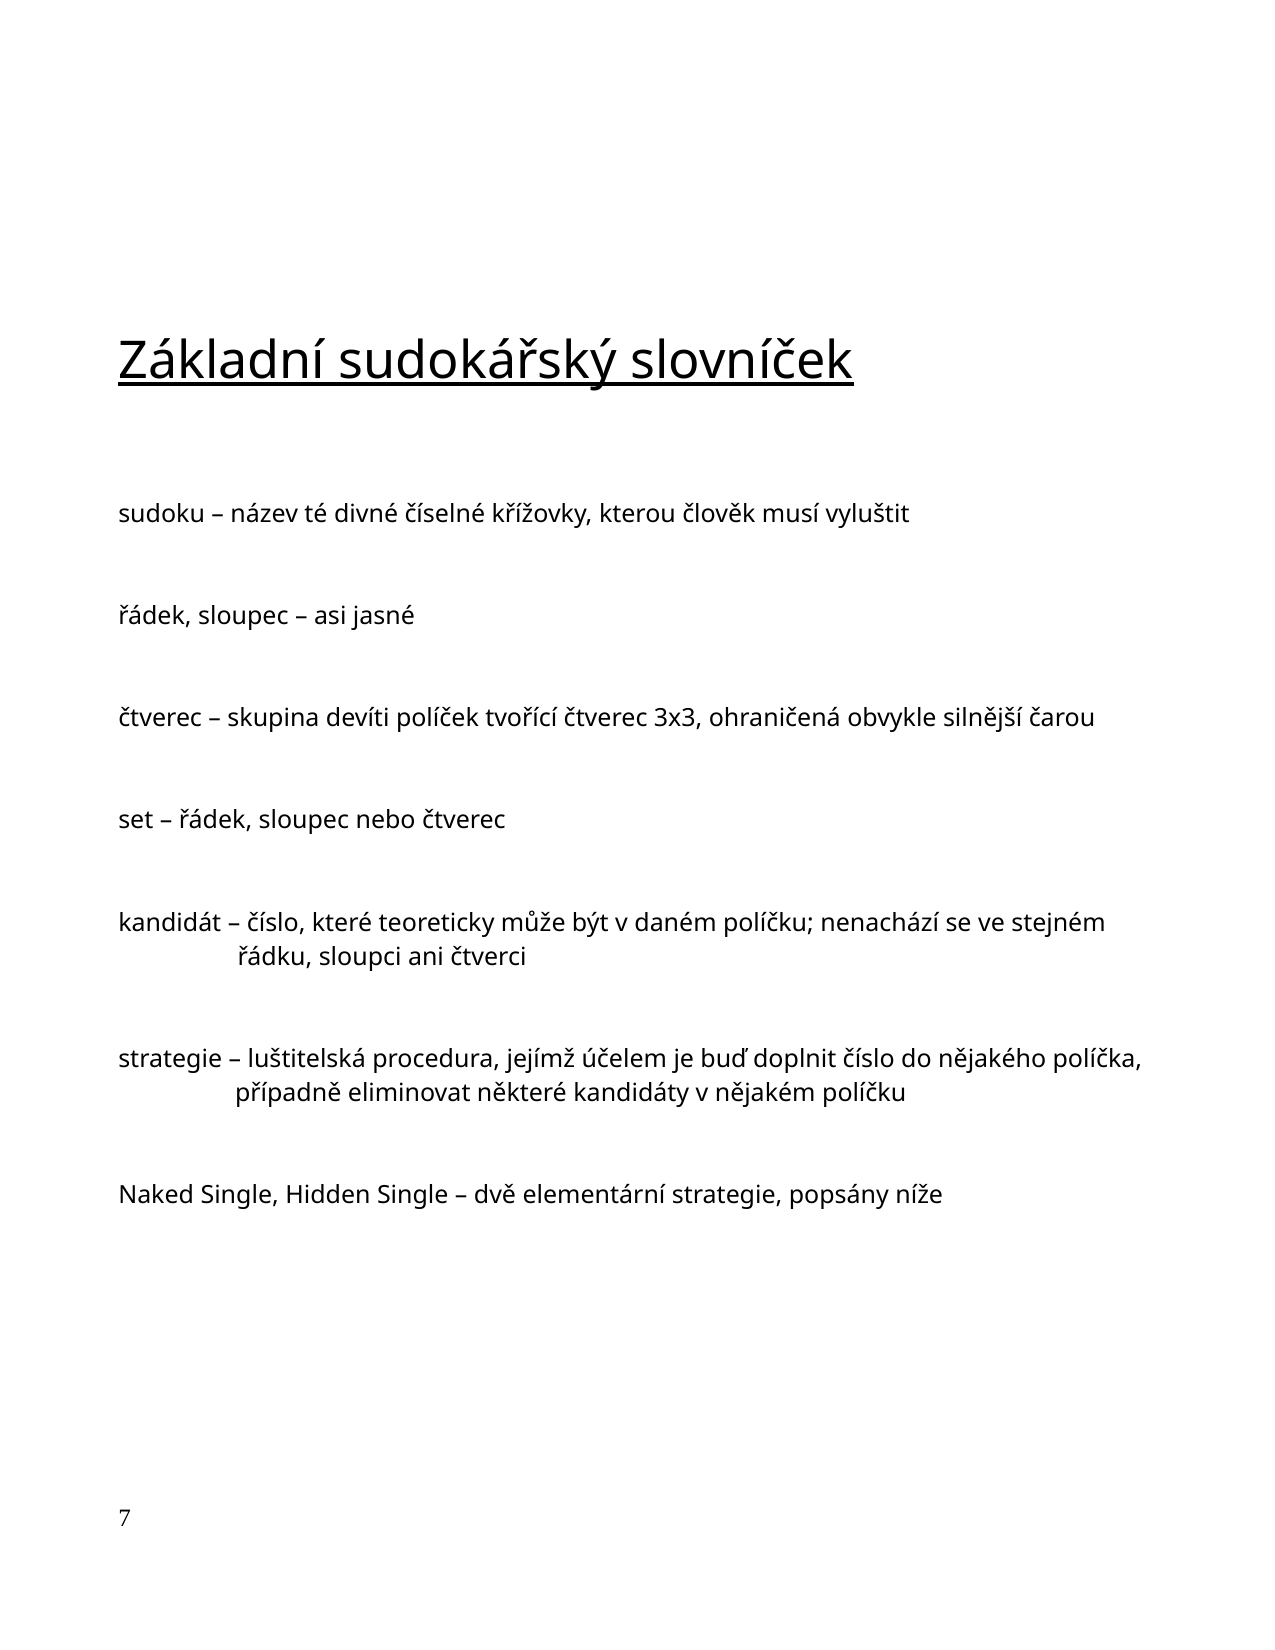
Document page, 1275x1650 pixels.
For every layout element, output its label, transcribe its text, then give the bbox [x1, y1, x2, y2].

text sudoku – název té divné číselné křížovky, kterou člověk musí vyluštit [118, 496, 1157, 530]
text Základní sudokářský slovníček [118, 322, 1157, 393]
text strategie – luštitelská procedura, jejímž účelem je buď doplnit číslo do nějakého políčka, [118, 1041, 1157, 1075]
text případně eliminovat některé kandidáty v nějakém políčku [118, 1075, 1157, 1109]
text set – řádek, sloupec nebo čtverec [118, 802, 1157, 836]
text Naked Single, Hidden Single – dvě elementární strategie, popsány níže [118, 1177, 1157, 1211]
text kandidát – číslo, které teoreticky může být v daném políčku; nenachází se ve stejném [118, 904, 1157, 938]
text čtverec – skupina devíti políček tvořící čtverec 3x3, ohraničená obvykle silnější čarou [118, 700, 1157, 734]
text řádek, sloupec – asi jasné [118, 598, 1157, 632]
text řádku, sloupci ani čtverci [118, 938, 1157, 972]
